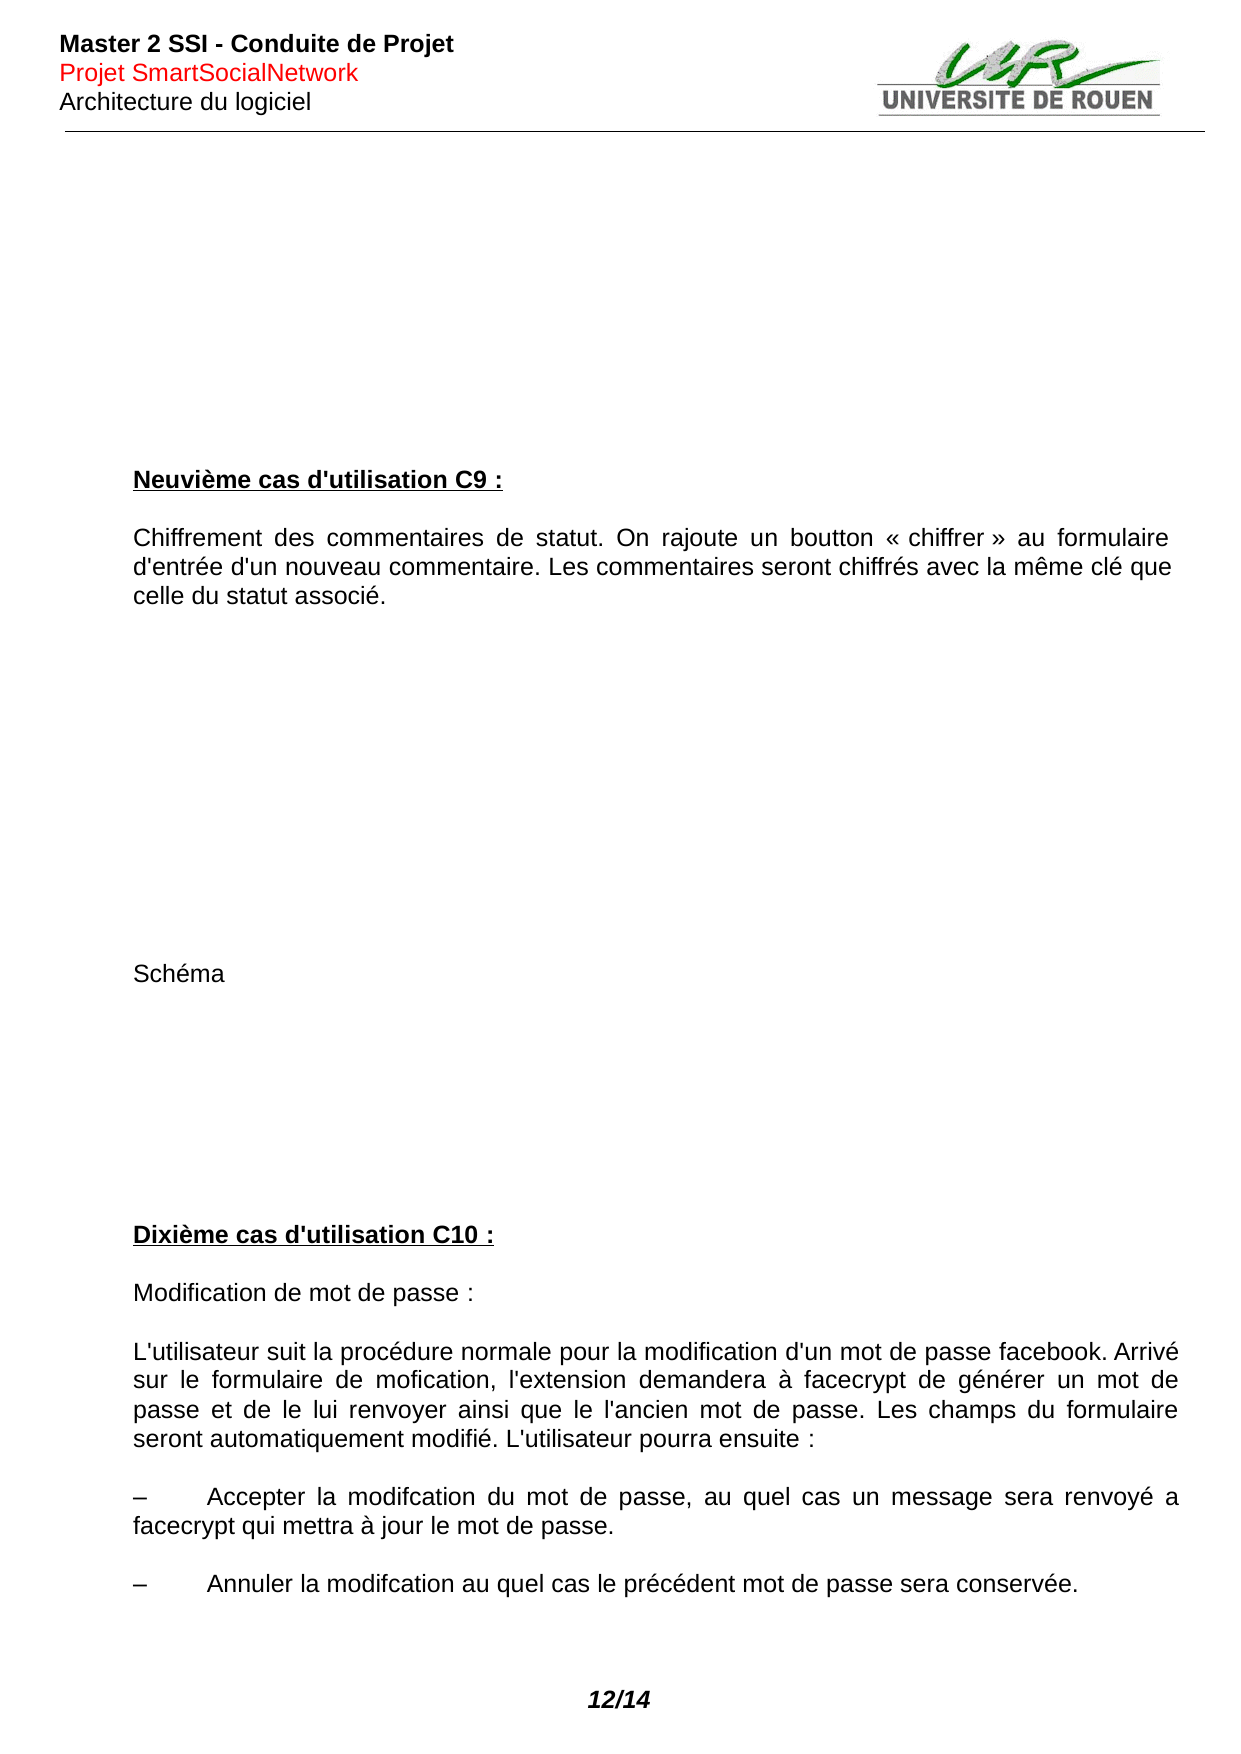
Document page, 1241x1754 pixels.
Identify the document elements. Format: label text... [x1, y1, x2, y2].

list Annuler la modifcation au quel cas le précédent mot de passe sera conservée. [133, 1569, 1181, 1598]
picture [872, 32, 1170, 118]
list Accepter la modifcation du mot de passe, au quel cas un message sera renvoyé a facecrypt qui mettra à jour le mot de passe. [133, 1482, 1181, 1540]
text Neuvième cas d'utilisation C9 : [133, 464, 1181, 493]
text Dixième cas d'utilisation C10 : [133, 1220, 1181, 1249]
text Schéma [133, 958, 1181, 988]
text Chiffrement des commentaires de statut. On rajoute un boutton « chiffrer » au formulaire d'entrée d'un nouveau commentaire. Les commentaires seront chiffrés avec la même clé que celle du statut associé. [59, 523, 1181, 610]
text L'utilisateur suit la procédure normale pour la modification d'un mot de passe facebook. Arrivé sur le formulaire de mofication, l'extension demandera à facecrypt de générer un mot de passe et de le lui renvoyer ainsi que le l'ancien mot de passe. Les champs du formulaire seront automatiquement modifié. L'utilisateur pourra ensuite : [133, 1336, 1181, 1453]
text Modification de mot de passe : [133, 1278, 1181, 1307]
